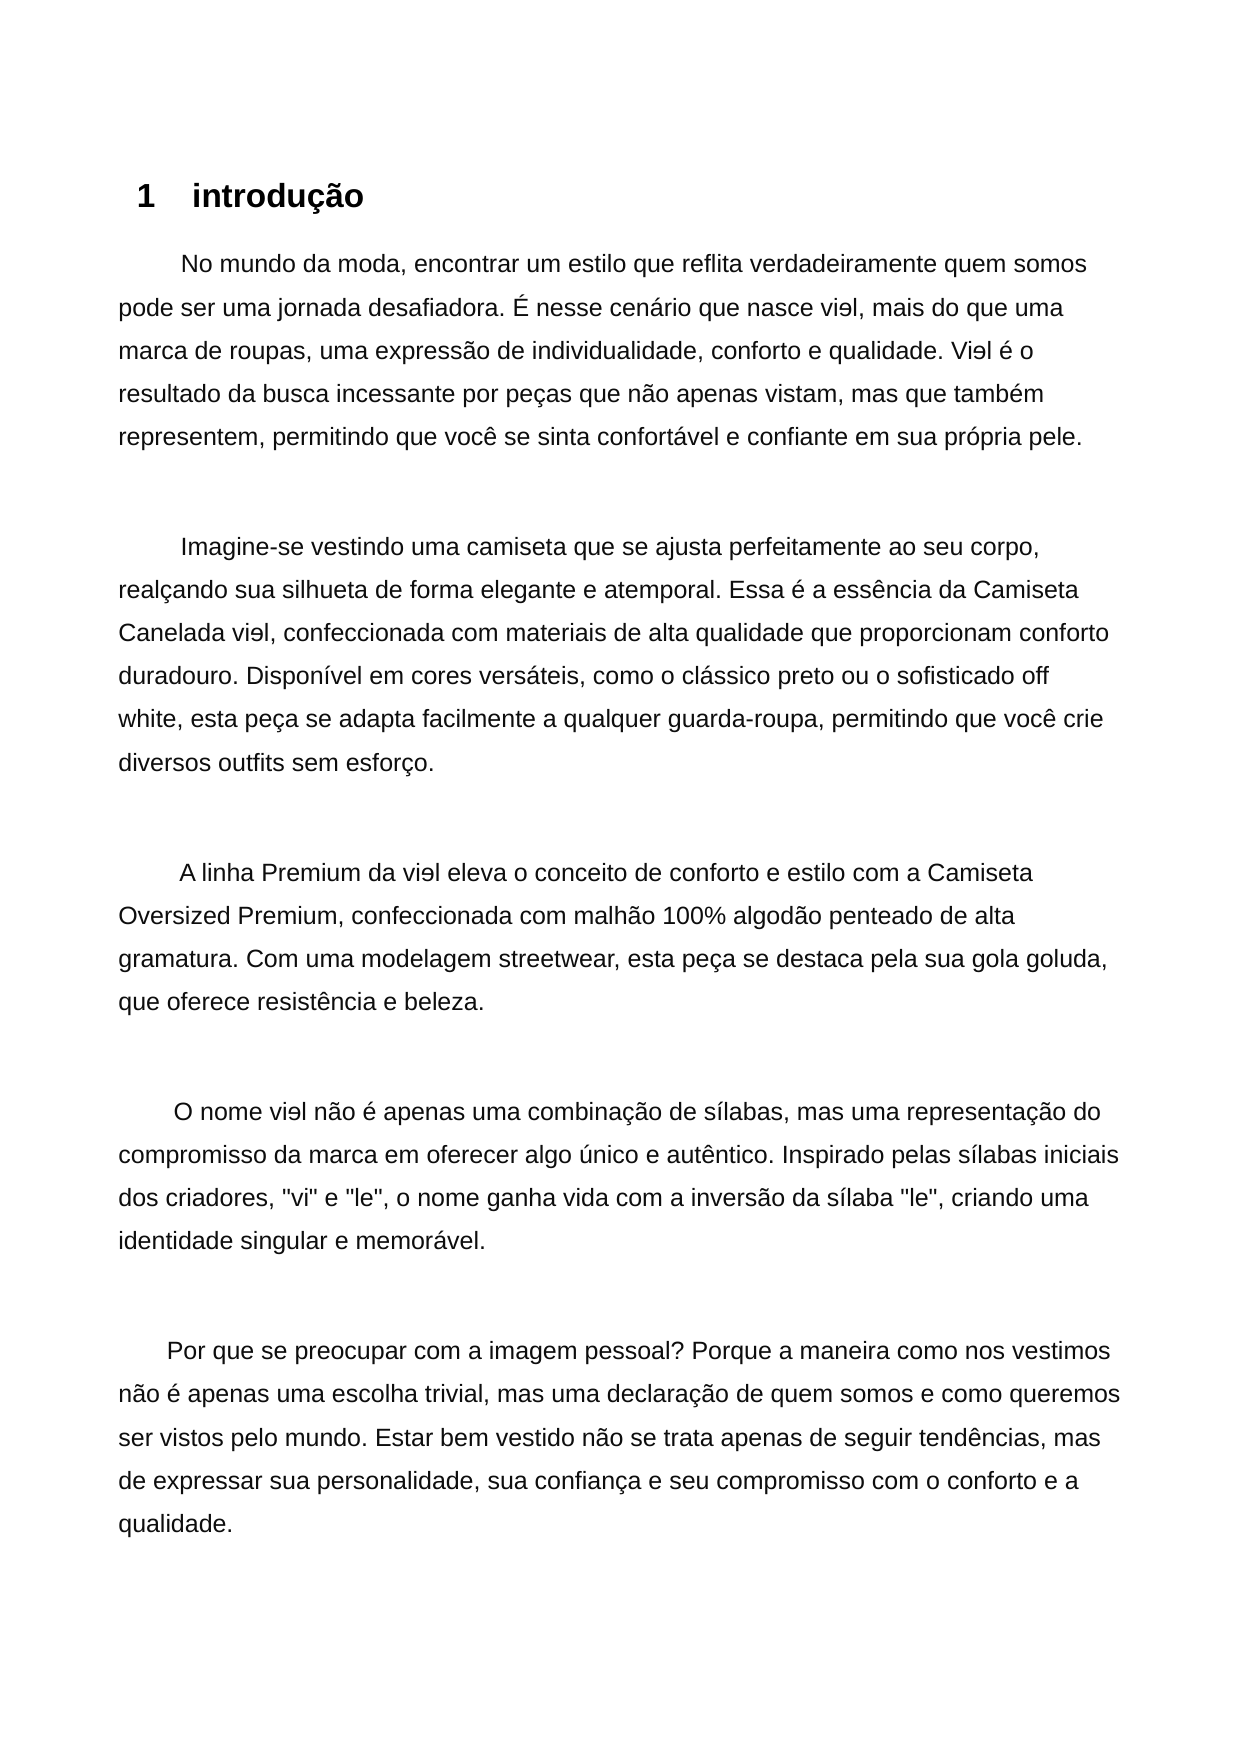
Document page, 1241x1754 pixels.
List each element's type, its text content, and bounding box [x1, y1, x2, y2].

text Imagine-se vestindo uma camiseta que se ajusta perfeitamente ao seu corpo, realçando sua silhueta de forma elegante e atemporal. Essa é a essência da Camiseta Canelada viɘl, confeccionada com materiais de alta qualidade que proporcionam conforto duradouro. Disponível em cores versáteis, como o clássico preto ou o sofisticado off white, esta peça se adapta facilmente a qualquer guarda-roupa, permitindo que você crie diversos outfits sem esforço. [118, 532, 1122, 776]
text Por que se preocupar com a imagem pessoal? Porque a maneira como nos vestimos não é apenas uma escolha trivial, mas uma declaração de quem somos e como queremos ser vistos pelo mundo. Estar bem vestido não se trata apenas de seguir tendências, mas de expressar sua personalidade, sua confiança e seu compromisso com o conforto e a qualidade. [118, 1336, 1122, 1538]
text 1 introdução [118, 176, 1122, 215]
text No mundo da moda, encontrar um estilo que reflita verdadeiramente quem somos pode ser uma jornada desafiadora. É nesse cenário que nasce viɘl, mais do que uma marca de roupas, uma expressão de individualidade, conforto e qualidade. Viɘl é o resultado da busca incessante por peças que não apenas vistam, mas que também representem, permitindo que você se sinta confortável e confiante em sua própria pele. [118, 249, 1122, 451]
text A linha Premium da viɘl eleva o conceito de conforto e estilo com a Camiseta Oversized Premium, confeccionada com malhão 100% algodão penteado de alta gramatura. Com uma modelagem streetwear, esta peça se destaca pela sua gola goluda, que oferece resistência e beleza. [118, 858, 1122, 1016]
text O nome viɘl não é apenas uma combinação de sílabas, mas uma representação do compromisso da marca em oferecer algo único e autêntico. Inspirado pelas sílabas iniciais dos criadores, "vi" e "le", o nome ganha vida com a inversão da sílaba "le", criando uma identidade singular e memorável. [118, 1097, 1122, 1255]
